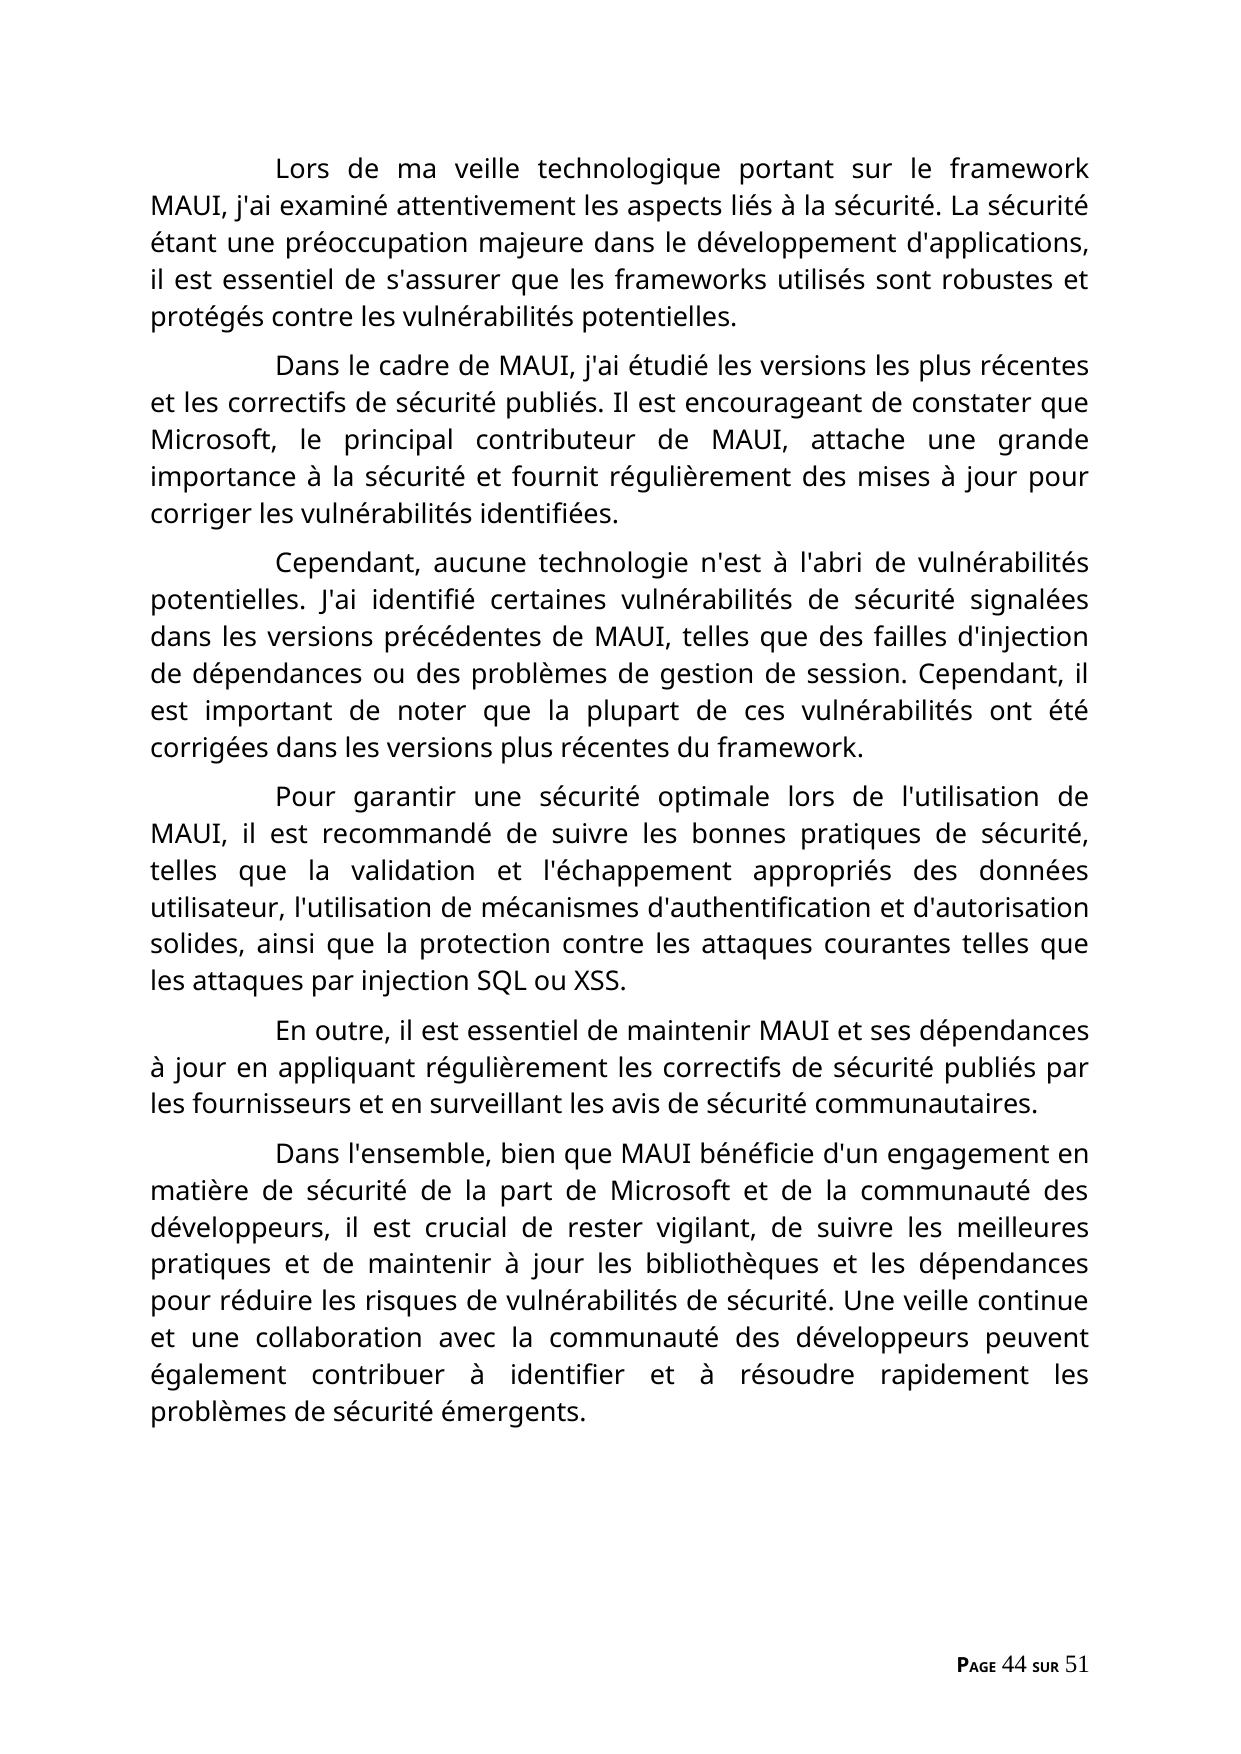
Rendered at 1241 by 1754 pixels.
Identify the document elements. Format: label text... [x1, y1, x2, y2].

text Lors de ma veille technologique portant sur le framework MAUI, j'ai examiné attentivement les aspects liés à la sécurité. La sécurité étant une préoccupation majeure dans le développement d'applications, il est essentiel de s'assurer que les frameworks utilisés sont robustes et protégés contre les vulnérabilités potentielles. [150, 150, 1090, 334]
text Cependant, aucune technologie n'est à l'abri de vulnérabilités potentielles. J'ai identifié certaines vulnérabilités de sécurité signalées dans les versions précédentes de MAUI, telles que des failles d'injection de dépendances ou des problèmes de gestion de session. Cependant, il est important de noter que la plupart de ces vulnérabilités ont été corrigées dans les versions plus récentes du framework. [150, 544, 1090, 765]
text Dans le cadre de MAUI, j'ai étudié les versions les plus récentes et les correctifs de sécurité publiés. Il est encourageant de constater que Microsoft, le principal contributeur de MAUI, attache une grande importance à la sécurité et fournit régulièrement des mises à jour pour corriger les vulnérabilités identifiées. [150, 347, 1090, 531]
text En outre, il est essentiel de maintenir MAUI et ses dépendances à jour en appliquant régulièrement les correctifs de sécurité publiés par les fournisseurs et en surveillant les avis de sécurité communautaires. [150, 1011, 1090, 1122]
text Dans l'ensemble, bien que MAUI bénéficie d'un engagement en matière de sécurité de la part de Microsoft et de la communauté des développeurs, il est crucial de rester vigilant, de suivre les meilleures pratiques et de maintenir à jour les bibliothèques et les dépendances pour réduire les risques de vulnérabilités de sécurité. Une veille continue et une collaboration avec la communauté des développeurs peuvent également contribuer à identifier et à résoudre rapidement les problèmes de sécurité émergents. [150, 1134, 1090, 1429]
text Pour garantir une sécurité optimale lors de l'utilisation de MAUI, il est recommandé de suivre les bonnes pratiques de sécurité, telles que la validation et l'échappement appropriés des données utilisateur, l'utilisation de mécanismes d'authentification et d'autorisation solides, ainsi que la protection contre les attaques courantes telles que les attaques par injection SQL ou XSS. [150, 777, 1090, 999]
